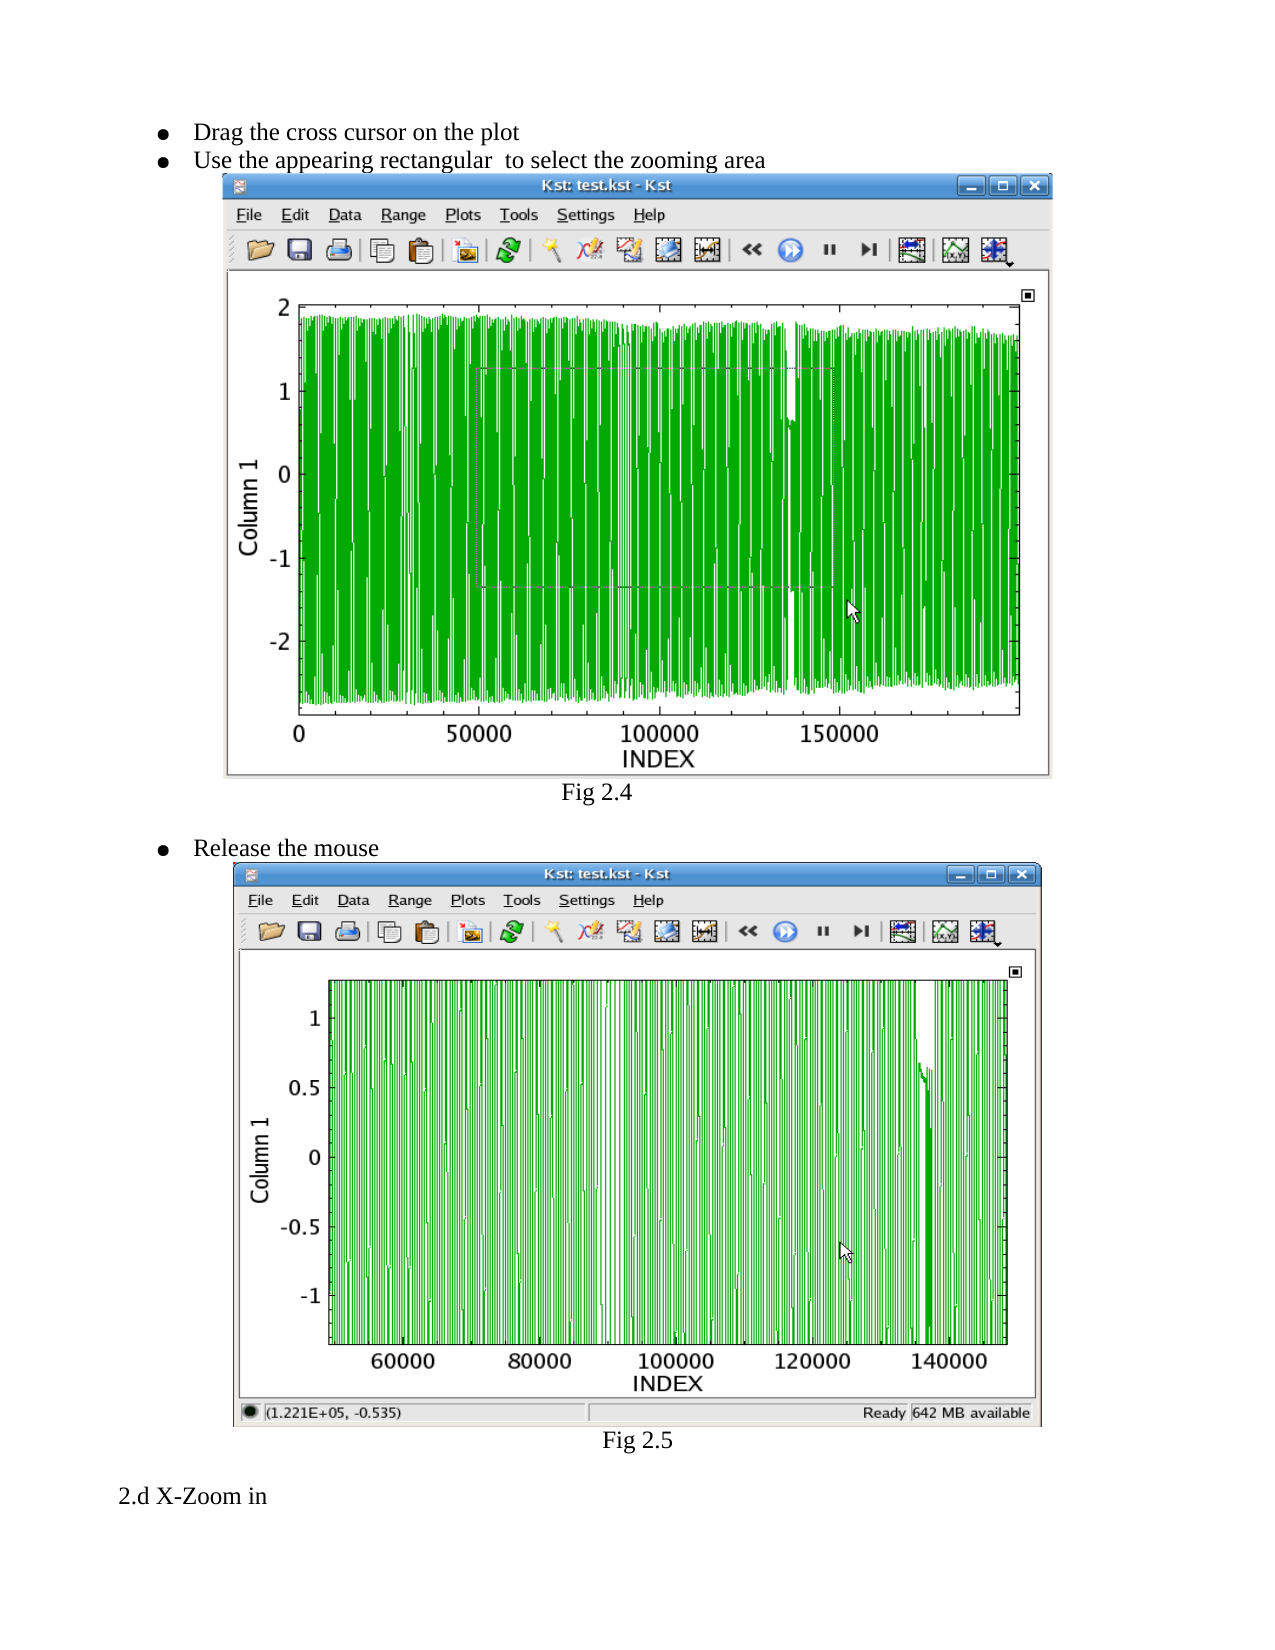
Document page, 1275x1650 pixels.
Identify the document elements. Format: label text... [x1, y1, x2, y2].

list Drag the cross cursor on the plot [156, 118, 1157, 146]
list Use the appearing rectangular to select the zooming area [156, 146, 1157, 173]
picture [233, 861, 1042, 1427]
text Fig 2.5 [118, 861, 1157, 1454]
text 2.d X-Zoom in [118, 1482, 1157, 1510]
list Release the mouse [156, 834, 1157, 861]
text Fig 2.4 [118, 173, 1157, 806]
picture [222, 173, 1053, 779]
